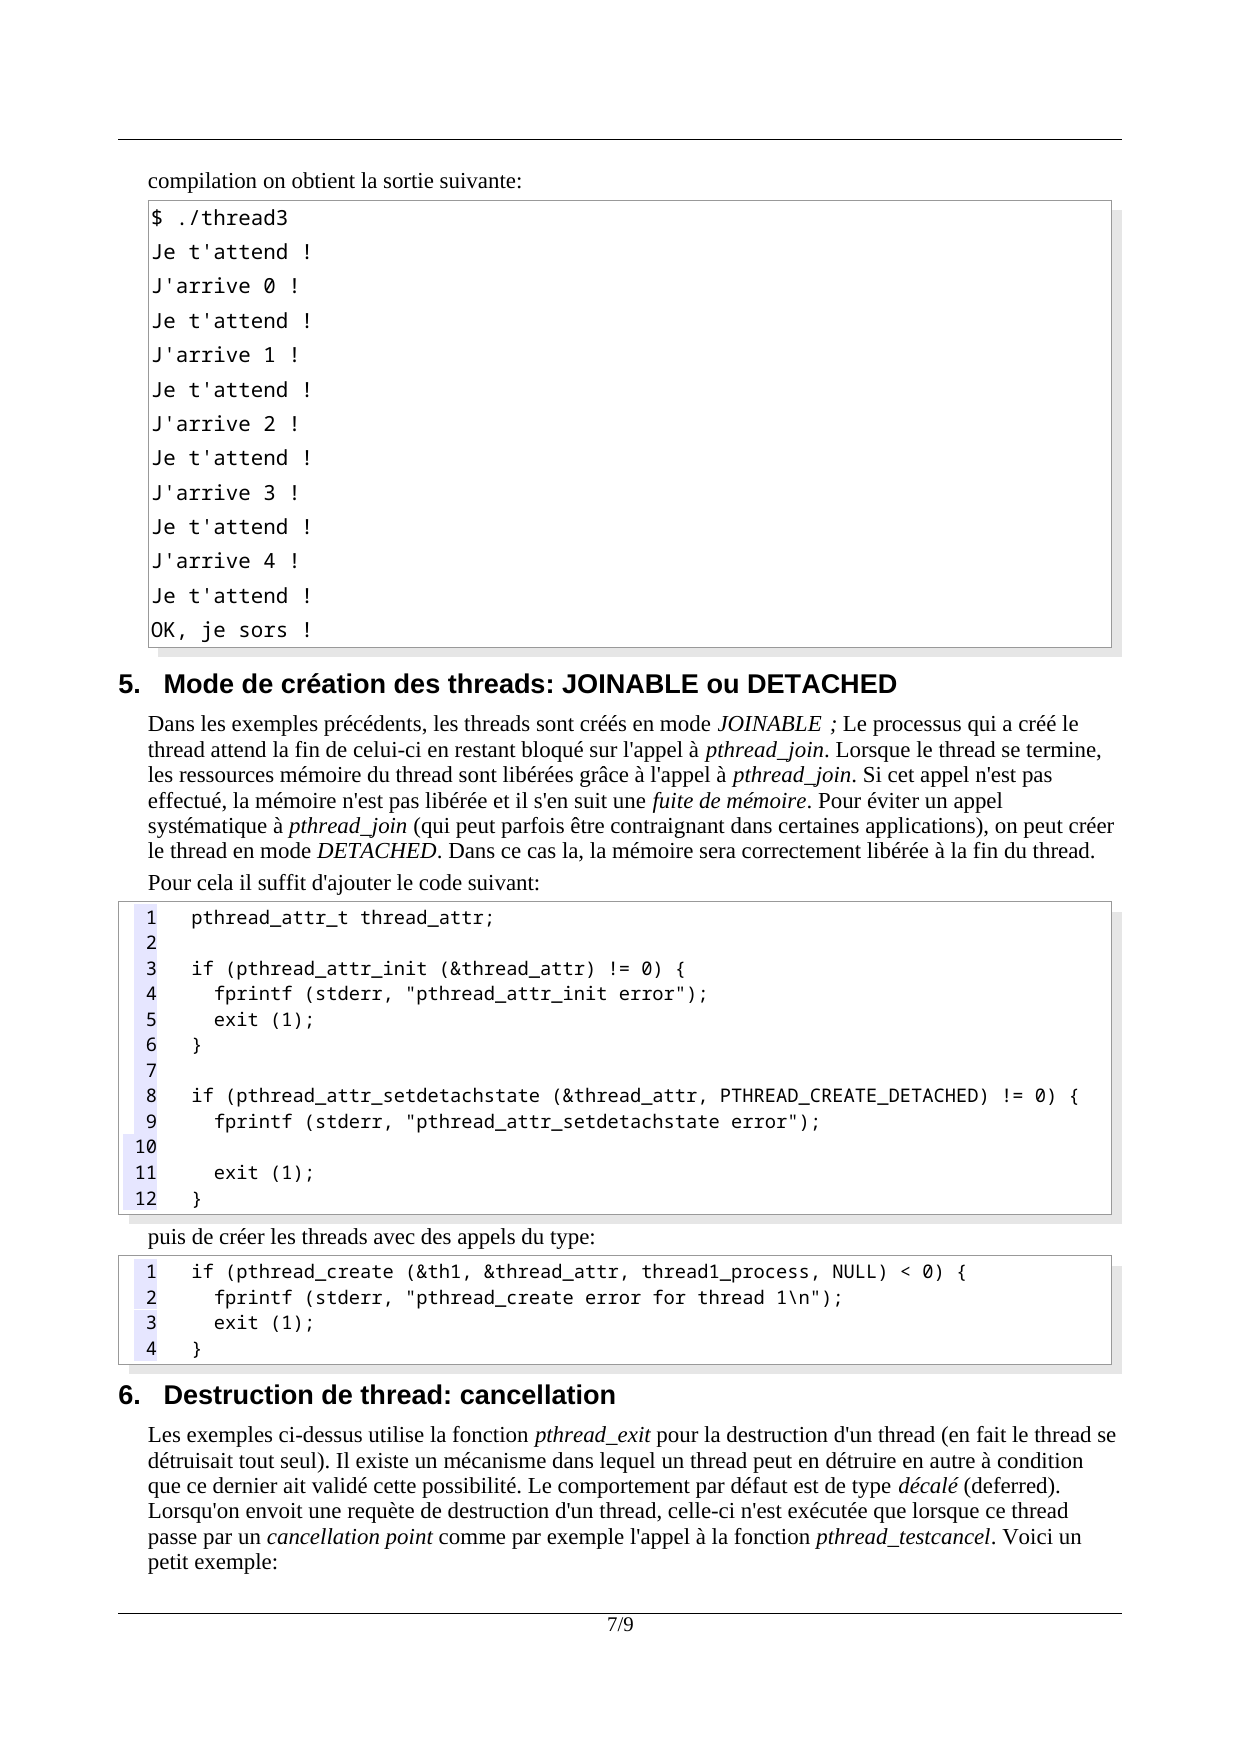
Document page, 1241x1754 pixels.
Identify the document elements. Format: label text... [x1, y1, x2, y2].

list } [157, 1029, 1111, 1057]
list if (pthread_attr_init (&thread_attr) != 0) { [157, 952, 1111, 978]
text Je t'attend ! [149, 509, 1111, 541]
list exit (1); [119, 1306, 1111, 1332]
text Je t'attend ! [149, 372, 1111, 403]
text $ ./thread3 [149, 201, 1111, 231]
text J'arrive 2 ! [149, 406, 1111, 437]
text Pour cela il suffit d'ajouter le code suivant: [148, 870, 1122, 895]
list } [119, 1182, 1111, 1213]
text Je t'attend ! [149, 234, 1111, 266]
text J'arrive 0 ! [149, 268, 1111, 300]
subtitle Mode de création des threads: JOINABLE ou DETACHED [118, 669, 1122, 699]
list if (pthread_attr_setdetachstate (&thread_attr, PTHREAD_CREATE_DETACHED) != 0) { [157, 1080, 1111, 1105]
text puis de créer les threads avec des appels du type: [148, 1224, 1122, 1249]
text compilation on obtient la sortie suivante: [148, 168, 1122, 194]
text Dans les exemples précédents, les threads sont créés en mode JOINABLE ; Le processus qui a créé le thread attend la fin de celui-ci en restant bloqué sur l'appel à pthread_join. Lorsque le thread se termine, les ressources mémoire du thread sont libérées grâce à l'appel à pthread_join. Si cet appel n'est pas effectué, la mémoire n'est pas libérée et il s'en suit une fuite de mémoire. Pour éviter un appel systématique à pthread_join (qui peut parfois être contraignant dans certaines applications), on peut créer le thread en mode DETACHED. Dans ce cas la, la mémoire sera correctement libérée à la fin du thread. [148, 711, 1122, 864]
list pthread_attr_t thread_attr; [119, 902, 1111, 930]
text Les exemples ci-dessus utilise la fonction pthread_exit pour la destruction d'un thread (en fait le thread se détruisait tout seul). Il existe un mécanisme dans lequel un thread peut en détruire en autre à condition que ce dernier ait validé cette possibilité. Le comportement par défaut est de type décalé (deferred). Lorsqu'on envoit une requète de destruction d'un thread, celle-ci n'est exécutée que lorsque ce thread passe par un cancellation point comme par exemple l'appel à la fonction pthread_testcancel. Voici un petit exemple: [148, 1422, 1122, 1575]
list } [119, 1332, 1111, 1363]
text J'arrive 1 ! [149, 337, 1111, 369]
text Je t'attend ! [149, 440, 1111, 472]
list [119, 1003, 134, 1029]
text Je t'attend ! [149, 578, 1111, 609]
subtitle Destruction de thread: cancellation [118, 1380, 1122, 1410]
list [119, 1029, 134, 1057]
list exit (1); [157, 1003, 1111, 1029]
text Je t'attend ! [149, 303, 1111, 334]
list fprintf (stderr, "pthread_attr_init error"); [157, 978, 1111, 1003]
list fprintf (stderr, "pthread_create error for thread 1\n"); [157, 1281, 1111, 1306]
text J'arrive 3 ! [149, 475, 1111, 506]
text J'arrive 4 ! [149, 543, 1111, 575]
list exit (1); [157, 1156, 1111, 1182]
list fprintf (stderr, "pthread_attr_setdetachstate error"); [157, 1105, 1111, 1134]
list if (pthread_create (&th1, &thread_attr, thread1_process, NULL) < 0) { [119, 1256, 1111, 1281]
text OK, je sors ! [149, 612, 1111, 647]
